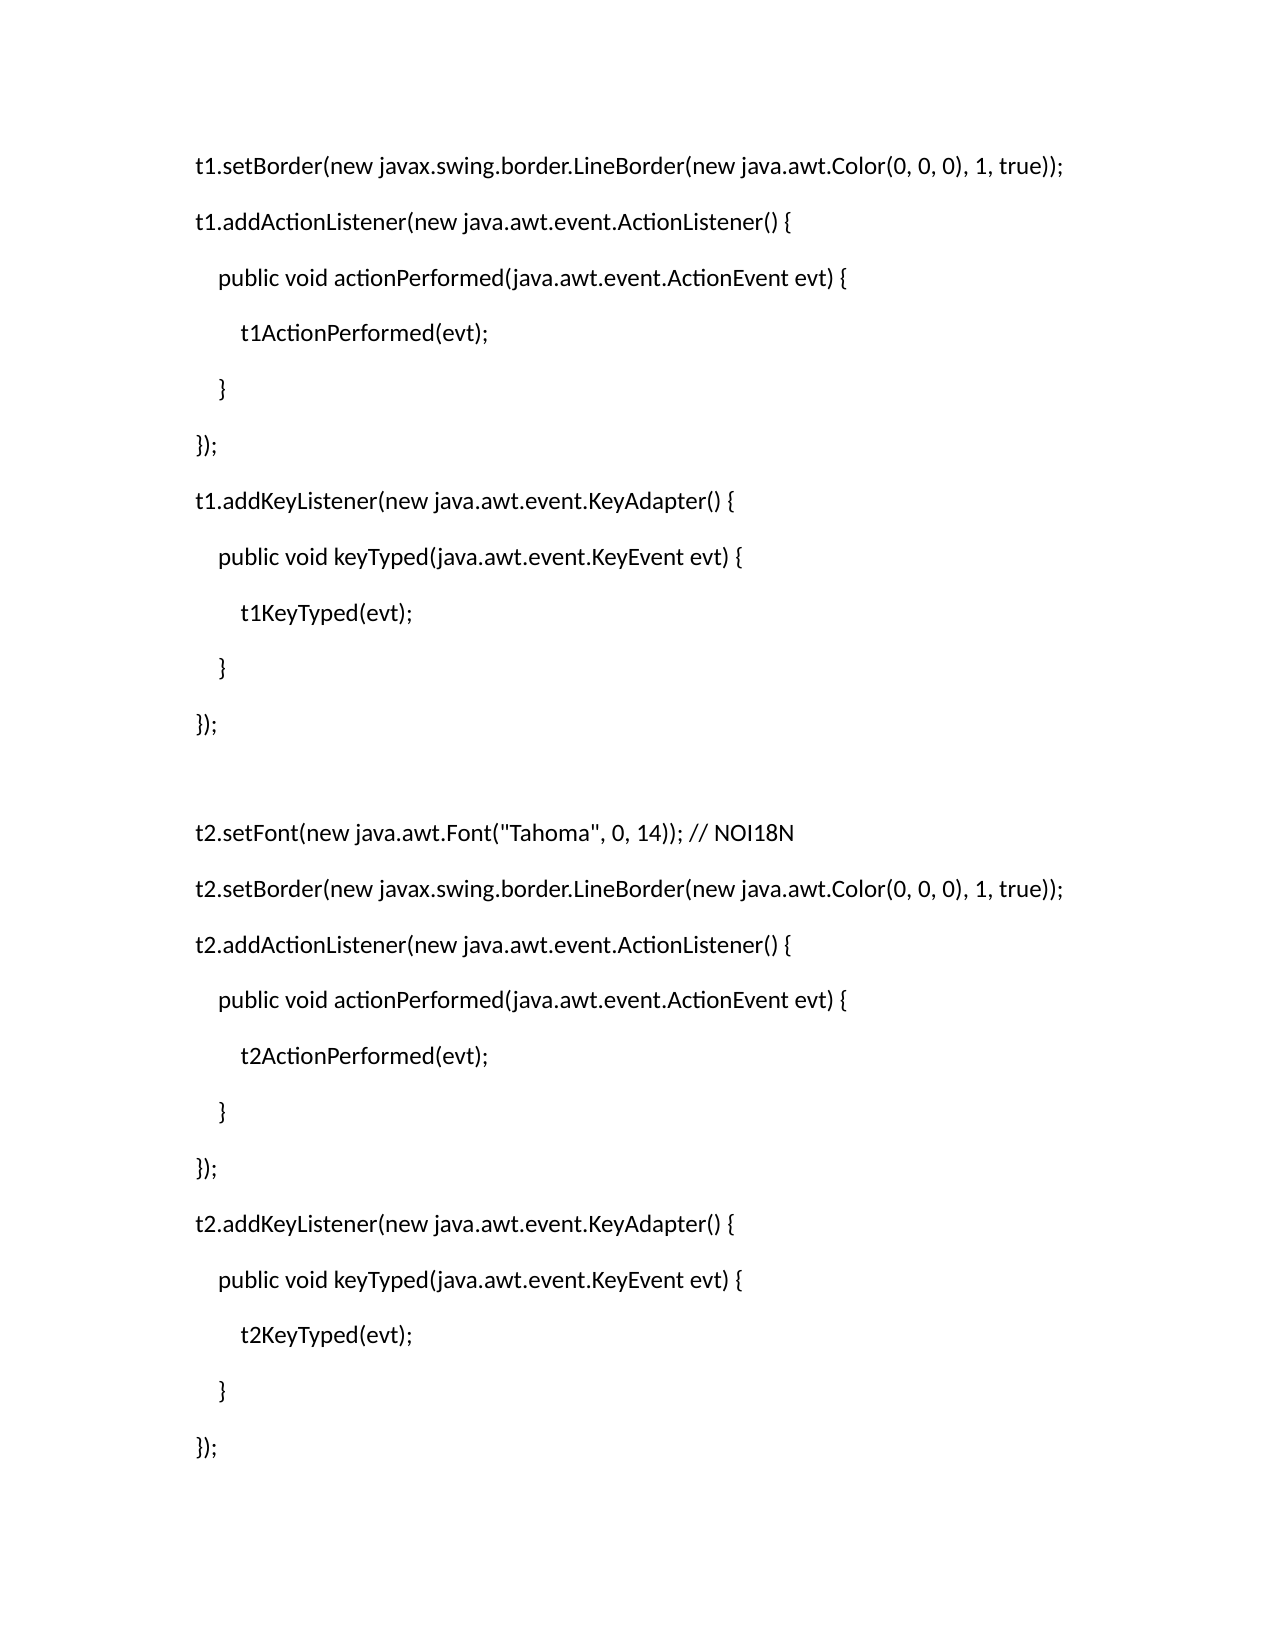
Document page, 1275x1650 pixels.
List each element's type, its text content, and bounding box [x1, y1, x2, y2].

text t1KeyTyped(evt); [150, 597, 1125, 627]
text }); [150, 1152, 1125, 1183]
text t2.addActionListener(new java.awt.event.ActionListener() { [150, 929, 1125, 959]
text public void actionPerformed(java.awt.event.ActionEvent evt) { [150, 262, 1125, 292]
text t1.addKeyListener(new java.awt.event.KeyAdapter() { [150, 485, 1125, 516]
text t2.addKeyListener(new java.awt.event.KeyAdapter() { [150, 1208, 1125, 1238]
text t2.setFont(new java.awt.Font("Tahoma", 0, 14)); // NOI18N [150, 817, 1125, 848]
text t2ActionPerformed(evt); [150, 1041, 1125, 1071]
text } [150, 1376, 1125, 1406]
text }); [150, 708, 1125, 739]
text public void keyTyped(java.awt.event.KeyEvent evt) { [150, 541, 1125, 571]
text t1.setBorder(new javax.swing.border.LineBorder(new java.awt.Color(0, 0, 0), 1, true)); [150, 150, 1125, 181]
text t2KeyTyped(evt); [150, 1320, 1125, 1350]
text }); [150, 429, 1125, 460]
text public void keyTyped(java.awt.event.KeyEvent evt) { [150, 1264, 1125, 1294]
text }); [150, 1431, 1125, 1462]
text } [150, 652, 1125, 683]
text t1.addActionListener(new java.awt.event.ActionListener() { [150, 206, 1125, 236]
text } [150, 1096, 1125, 1127]
text public void actionPerformed(java.awt.event.ActionEvent evt) { [150, 985, 1125, 1015]
text } [150, 373, 1125, 404]
text t1ActionPerformed(evt); [150, 317, 1125, 348]
text t2.setBorder(new javax.swing.border.LineBorder(new java.awt.Color(0, 0, 0), 1, true)); [150, 873, 1125, 903]
